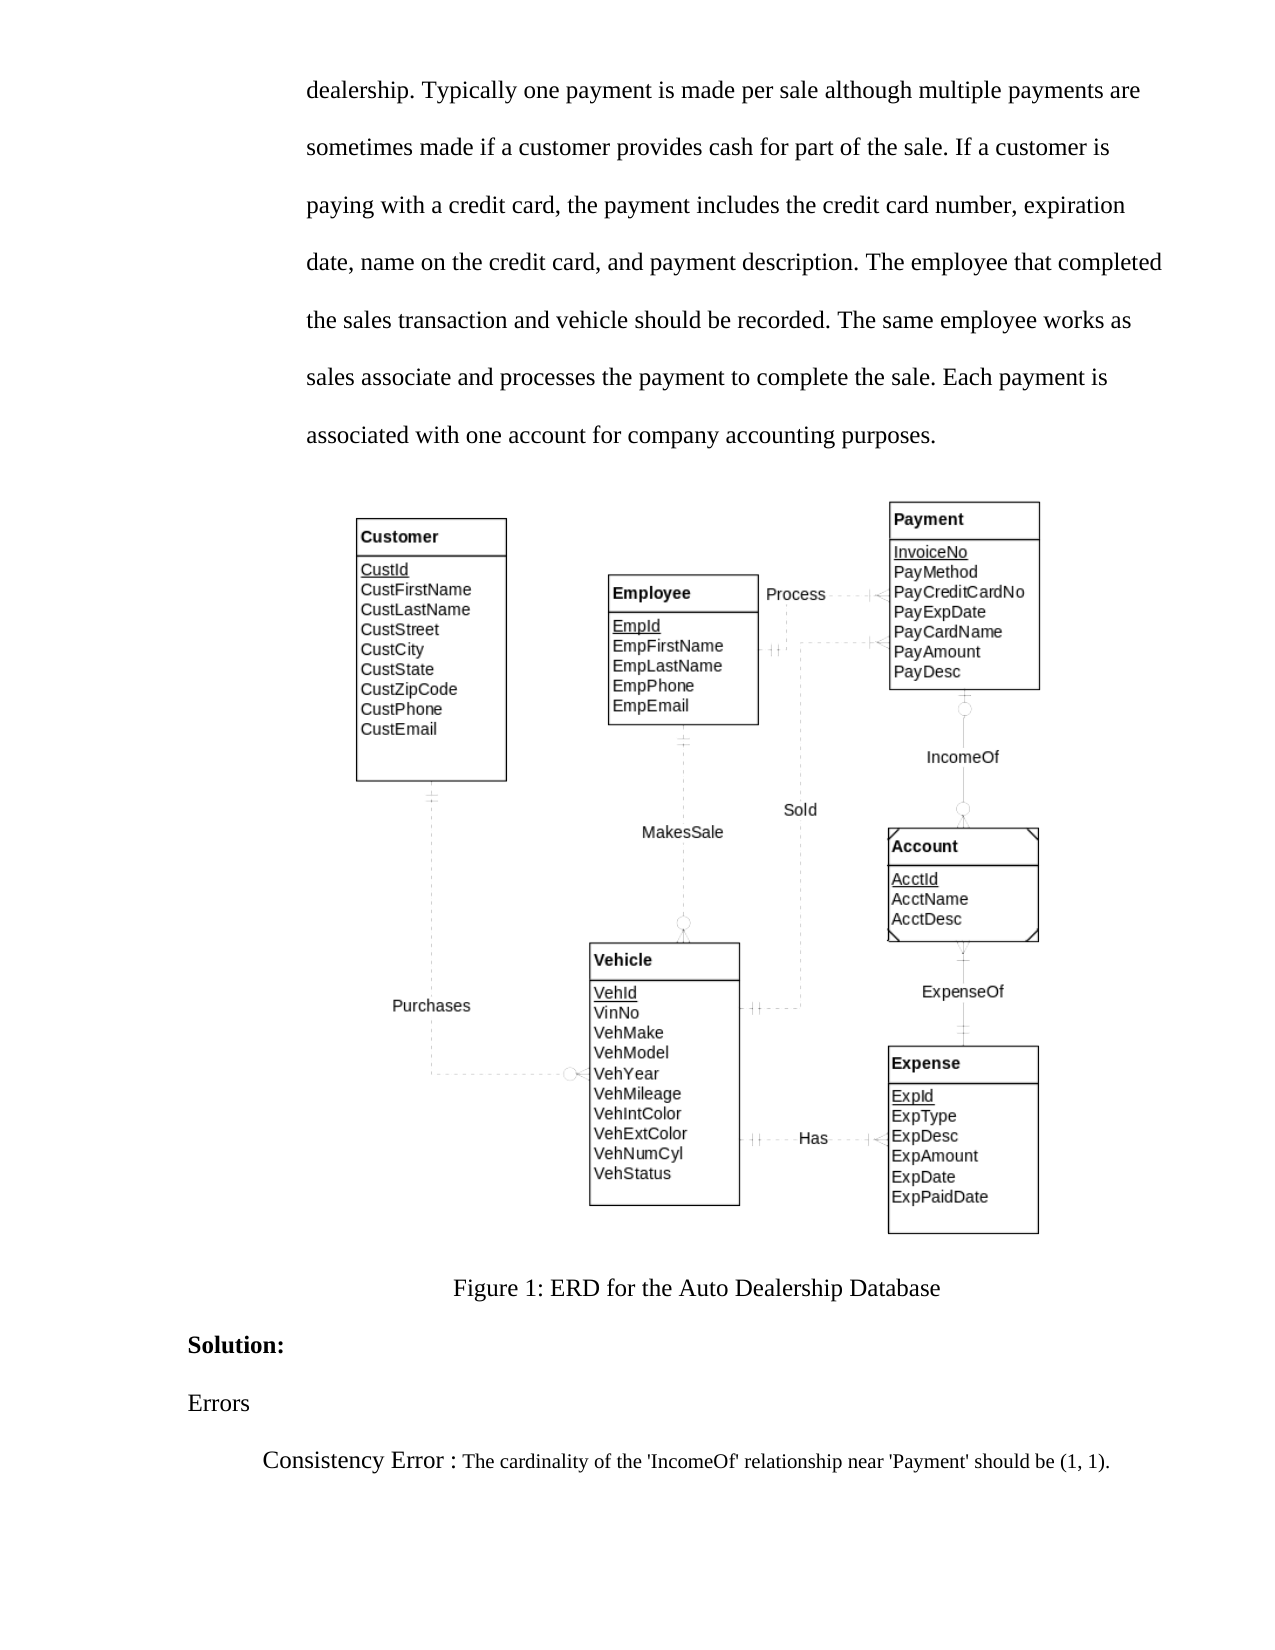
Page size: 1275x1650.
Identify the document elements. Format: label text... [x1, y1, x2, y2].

text Consistency Error : The cardinality of the 'IncomeOf' relationship near 'Payment' should be (1, 1). [187, 1445, 1162, 1474]
text Solution: [187, 1330, 1162, 1359]
list dealership. Typically one payment is made per sale although multiple payments are sometimes made if a customer provides cash for part of the sale. If a customer is paying with a credit card, the payment includes the credit card number, expiration date, name on the credit card, and payment description. The employee that completed the sales transaction and vehicle should be recorded. The same employee works as sales associate and processes the payment to complete the sale. Each payment is associated with one account for company accounting purposes. [269, 75, 1162, 449]
text Errors [187, 1388, 1162, 1416]
title Figure 1: ERD for the Auto Dealership Database [231, 1273, 1162, 1301]
